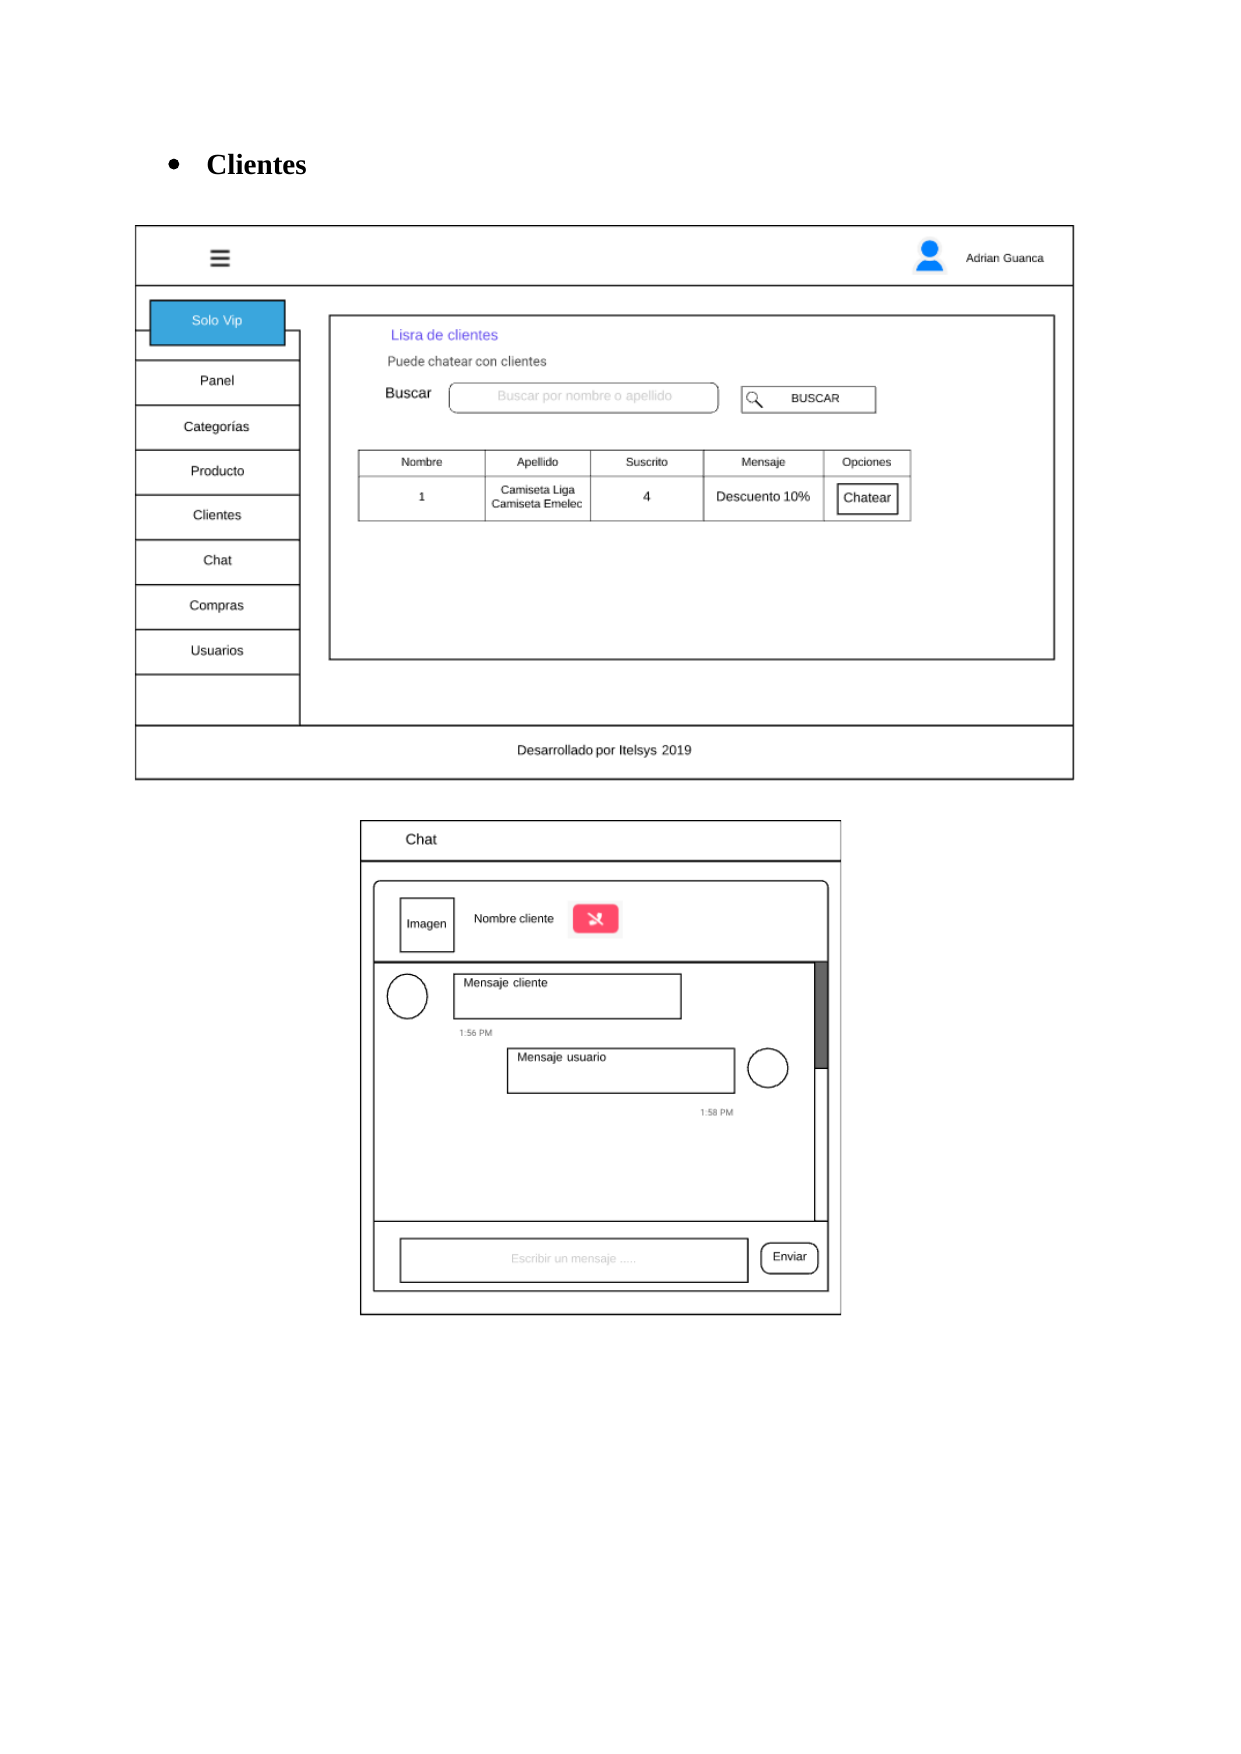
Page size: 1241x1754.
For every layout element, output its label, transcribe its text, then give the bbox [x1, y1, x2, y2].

picture [134, 225, 1075, 781]
picture [359, 820, 842, 1316]
list Clientes [169, 147, 1194, 181]
